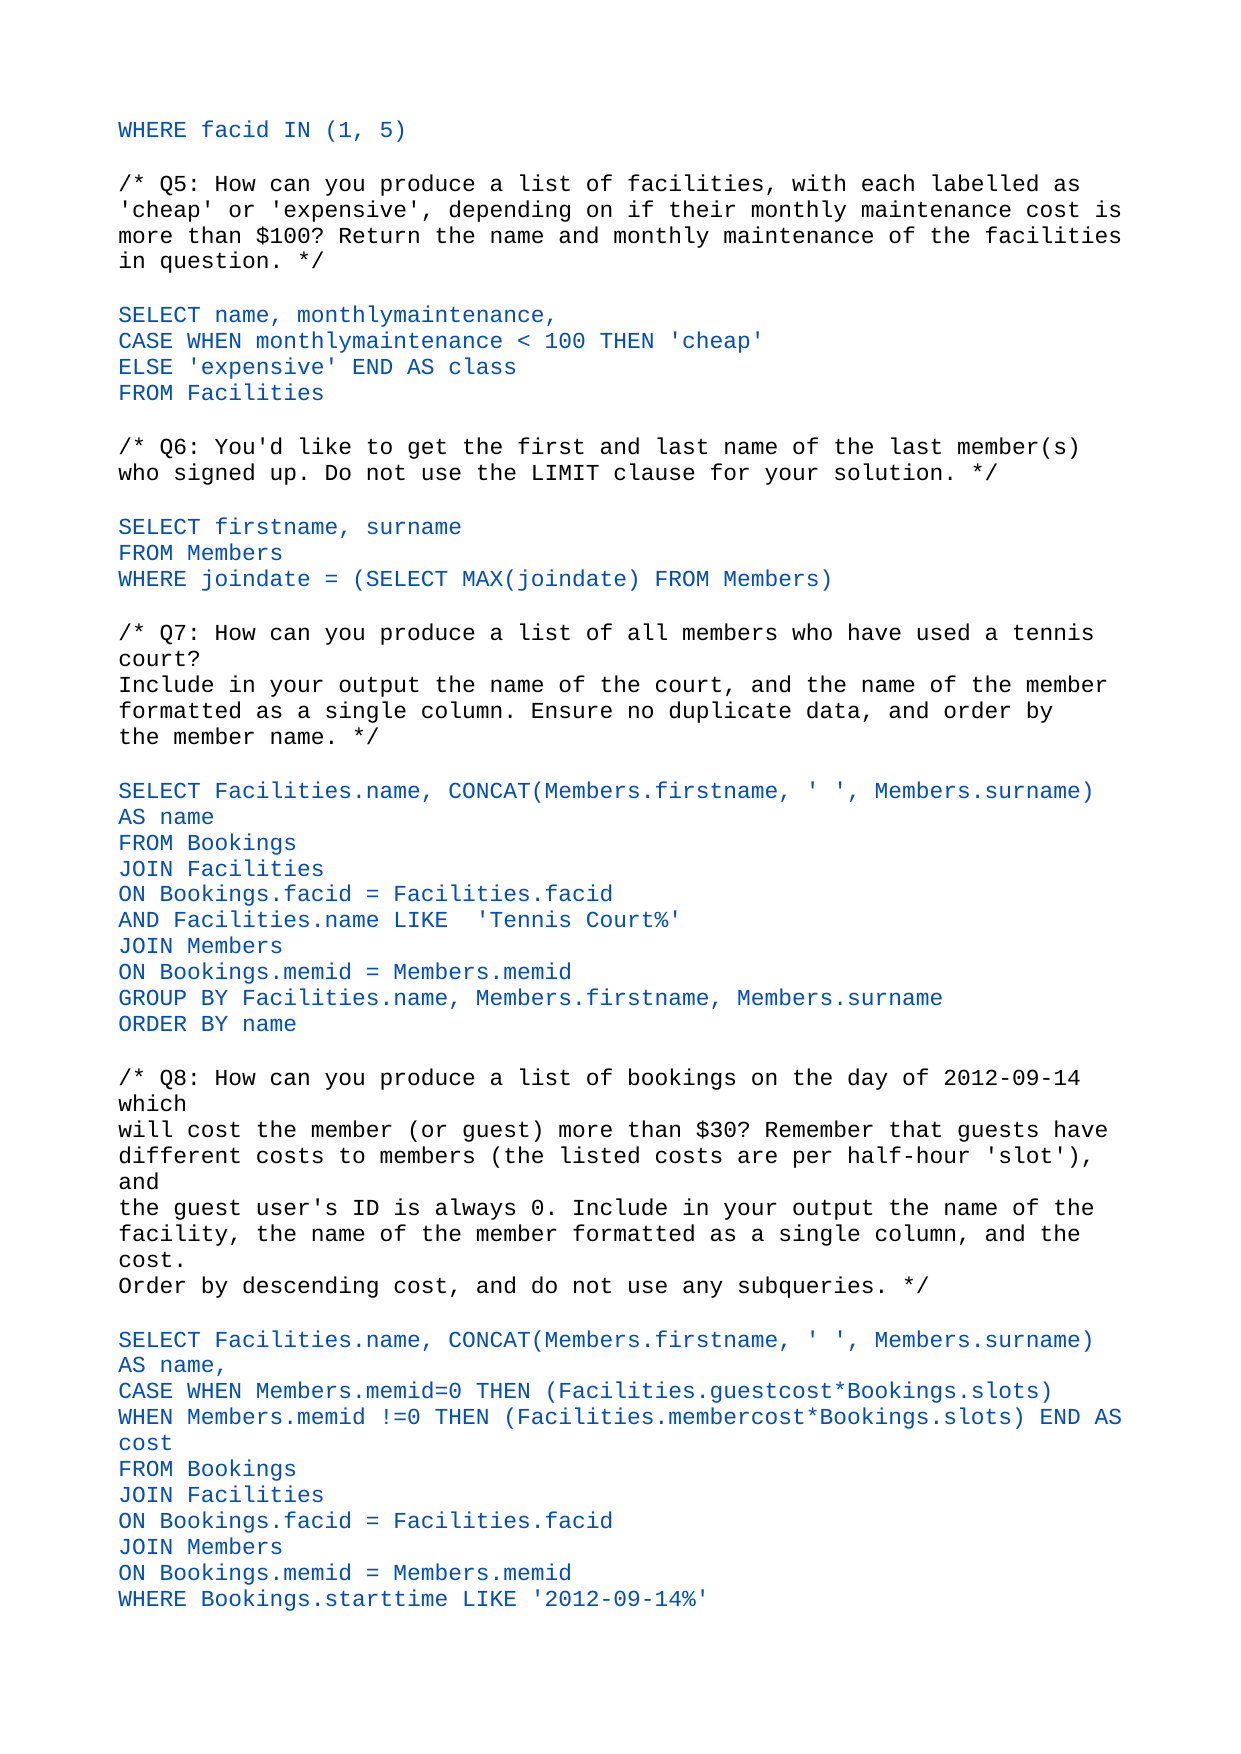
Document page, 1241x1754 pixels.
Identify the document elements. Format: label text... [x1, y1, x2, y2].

text different costs to members (the listed costs are per half-hour 'slot'), and [118, 1144, 1122, 1196]
text the guest user's ID is always 0. Include in your output the name of the [118, 1196, 1122, 1222]
text WHEN Members.memid !=0 THEN (Facilities.membercost*Bookings.slots) END AS cost [118, 1406, 1122, 1458]
text /* Q6: You'd like to get the first and last name of the last member(s) [118, 436, 1122, 462]
text the member name. */ [118, 725, 1122, 751]
text JOIN Members [118, 1535, 1122, 1561]
text Order by descending cost, and do not use any subqueries. */ [118, 1274, 1122, 1300]
text in question. */ [118, 250, 1122, 276]
text ELSE 'expensive' END AS class [118, 356, 1122, 382]
text WHERE Bookings.starttime LIKE '2012-09-14%' [118, 1587, 1122, 1613]
text will cost the member (or guest) more than $30? Remember that guests have [118, 1118, 1122, 1144]
text CASE WHEN monthlymaintenance < 100 THEN 'cheap' [118, 330, 1122, 356]
text /* Q5: How can you produce a list of facilities, with each labelled as [118, 172, 1122, 198]
text /* Q7: How can you produce a list of all members who have used a tennis court? [118, 621, 1122, 673]
text JOIN Facilities [118, 857, 1122, 883]
text SELECT firstname, surname [118, 516, 1122, 541]
text FROM Bookings [118, 1458, 1122, 1483]
text formatted as a single column. Ensure no duplicate data, and order by [118, 699, 1122, 725]
text more than $100? Return the name and monthly maintenance of the facilities [118, 224, 1122, 250]
text SELECT Facilities.name, CONCAT(Members.firstname, ' ', Members.surname) AS name [118, 779, 1122, 831]
text GROUP BY Facilities.name, Members.firstname, Members.surname [118, 987, 1122, 1012]
text ON Bookings.memid = Members.memid [118, 1561, 1122, 1587]
text Include in your output the name of the court, and the name of the member [118, 673, 1122, 699]
text /* Q8: How can you produce a list of bookings on the day of 2012-09-14 which [118, 1066, 1122, 1118]
text ON Bookings.memid = Members.memid [118, 961, 1122, 987]
text FROM Members [118, 541, 1122, 567]
text who signed up. Do not use the LIMIT clause for your solution. */ [118, 462, 1122, 487]
text WHERE joindate = (SELECT MAX(joindate) FROM Members) [118, 567, 1122, 593]
text facility, the name of the member formatted as a single column, and the cost. [118, 1222, 1122, 1274]
text JOIN Facilities [118, 1483, 1122, 1509]
text SELECT Facilities.name, CONCAT(Members.firstname, ' ', Members.surname) AS name, [118, 1328, 1122, 1380]
text 'cheap' or 'expensive', depending on if their monthly maintenance cost is [118, 198, 1122, 224]
text SELECT name, monthlymaintenance, [118, 304, 1122, 330]
text JOIN Members [118, 935, 1122, 961]
text AND Facilities.name LIKE 'Tennis Court%' [118, 909, 1122, 935]
text ON Bookings.facid = Facilities.facid [118, 1509, 1122, 1535]
text FROM Bookings [118, 831, 1122, 857]
text ORDER BY name [118, 1012, 1122, 1038]
text WHERE facid IN (1, 5) [118, 118, 1122, 144]
text ON Bookings.facid = Facilities.facid [118, 883, 1122, 909]
text CASE WHEN Members.memid=0 THEN (Facilities.guestcost*Bookings.slots) [118, 1380, 1122, 1406]
text FROM Facilities [118, 382, 1122, 408]
